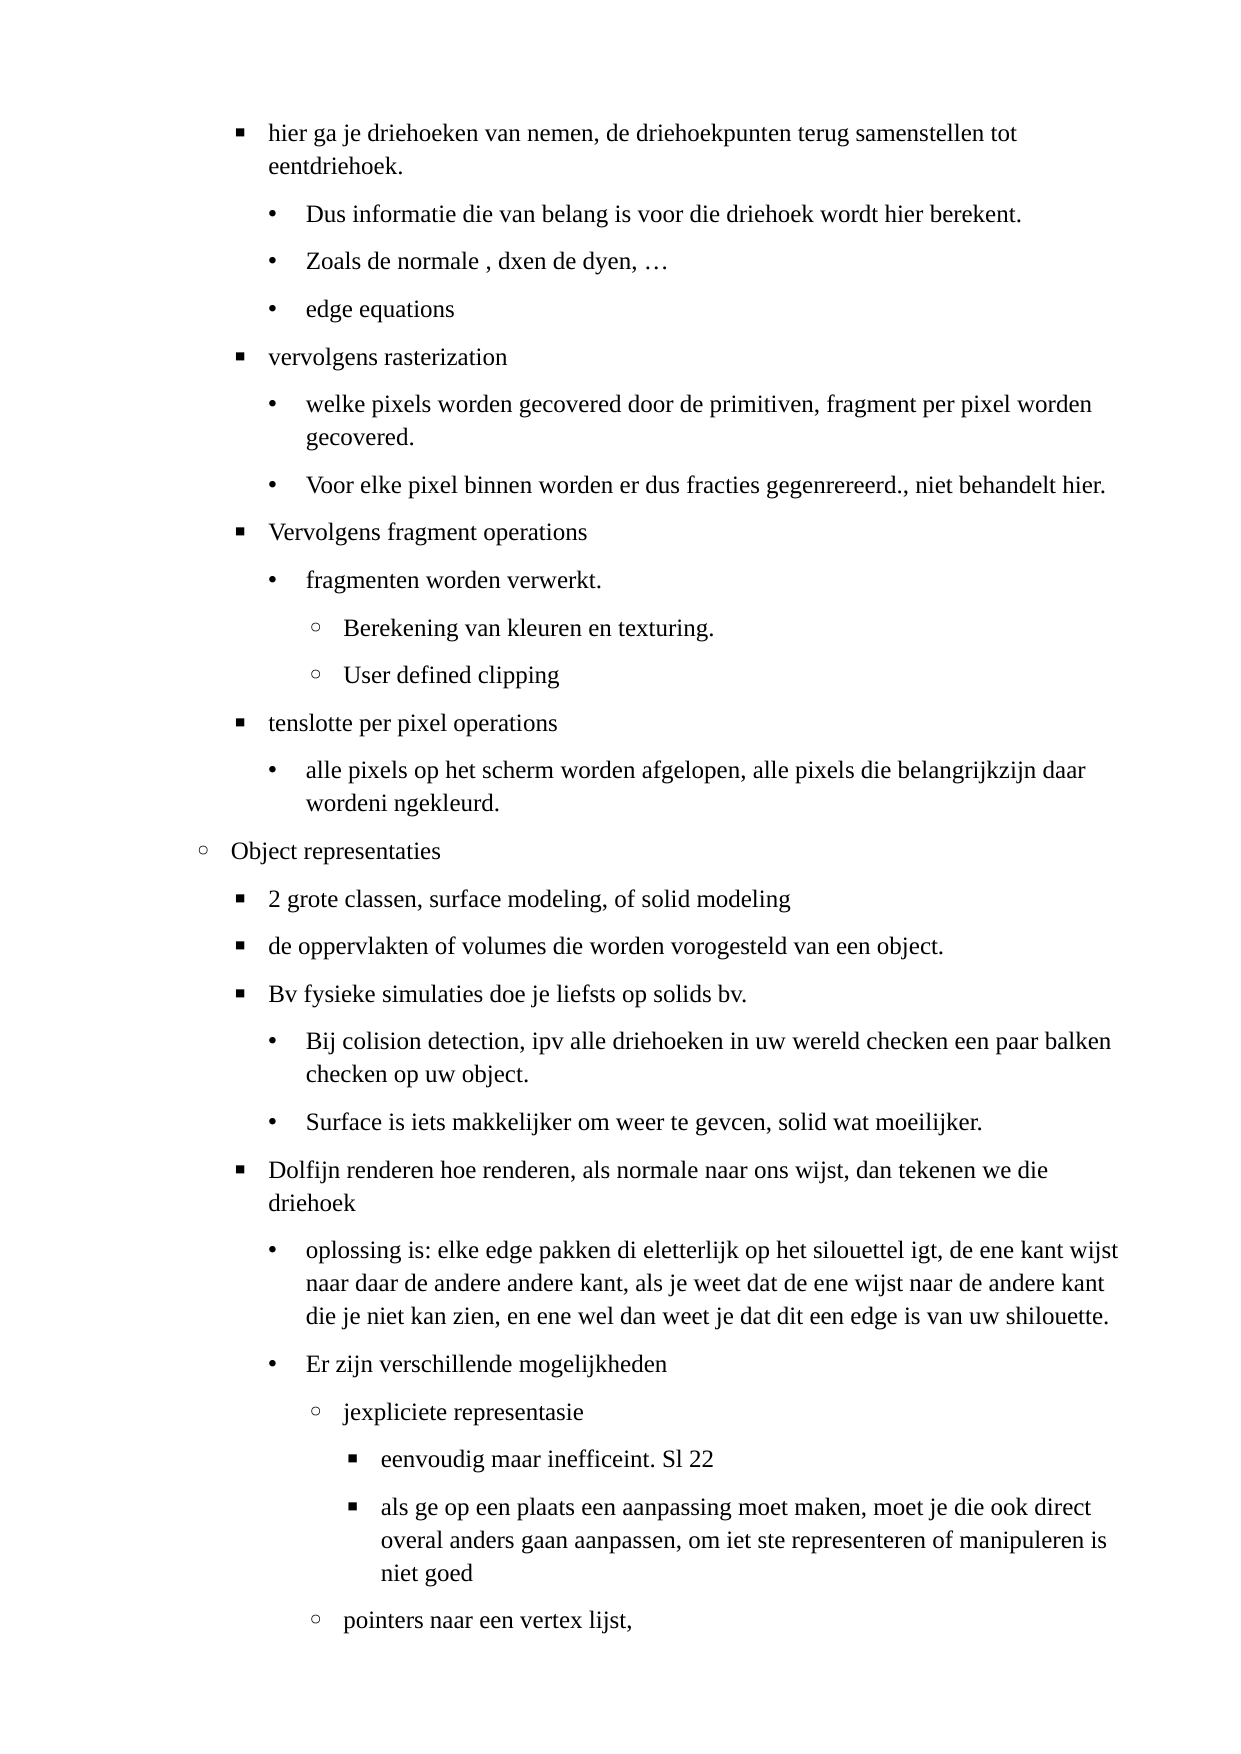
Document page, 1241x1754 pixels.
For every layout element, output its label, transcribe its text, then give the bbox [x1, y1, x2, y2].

list alle pixels op het scherm worden afgelopen, alle pixels die belangrijkzijn daar wordeni ngekleurd. [268, 755, 1122, 817]
list jexpliciete representasie [306, 1397, 1122, 1425]
list hier ga je driehoeken van nemen, de driehoekpunten terug samenstellen tot eentdriehoek. [231, 118, 1122, 180]
list de oppervlakten of volumes die worden vorogesteld van een object. [231, 931, 1122, 960]
list 2 grote classen, surface modeling, of solid modeling [231, 884, 1122, 912]
list pointers naar een vertex lijst, [306, 1605, 1122, 1634]
list Er zijn verschillende mogelijkheden [268, 1349, 1122, 1378]
list Bij colision detection, ipv alle driehoeken in uw wereld checken een paar balken checken op uw object. [268, 1026, 1122, 1088]
list Berekening van kleuren en texturing. [306, 613, 1122, 641]
list Bv fysieke simulaties doe je liefsts op solids bv. [231, 979, 1122, 1008]
list User defined clipping [306, 660, 1122, 689]
list welke pixels worden gecovered door de primitiven, fragment per pixel worden gecovered. [268, 389, 1122, 451]
list Dolfijn renderen hoe renderen, als normale naar ons wijst, dan tekenen we die driehoek [231, 1155, 1122, 1216]
list edge equations [268, 294, 1122, 323]
list Voor elke pixel binnen worden er dus fracties gegenrereerd., niet behandelt hier. [268, 470, 1122, 498]
list Vervolgens fragment operations [231, 517, 1122, 546]
list oplossing is: elke edge pakken di eletterlijk op het silouettel igt, de ene kant wijst naar daar de andere andere kant, als je weet dat de ene wijst naar de andere kant die je niet kan zien, en ene wel dan weet je dat dit een edge is van uw shilouette. [268, 1235, 1122, 1330]
list vervolgens rasterization [231, 342, 1122, 370]
list fragmenten worden verwerkt. [268, 565, 1122, 594]
list Surface is iets makkelijker om weer te gevcen, solid wat moeilijker. [268, 1107, 1122, 1136]
list tenslotte per pixel operations [231, 708, 1122, 737]
list eenvoudig maar inefficeint. Sl 22 [343, 1444, 1122, 1473]
list Zoals de normale , dxen de dyen, … [268, 246, 1122, 275]
list Dus informatie die van belang is voor die driehoek wordt hier berekent. [268, 199, 1122, 227]
list Object representaties [193, 836, 1122, 865]
list als ge op een plaats een aanpassing moet maken, moet je die ook direct overal anders gaan aanpassen, om iet ste representeren of manipuleren is niet goed [343, 1492, 1122, 1587]
